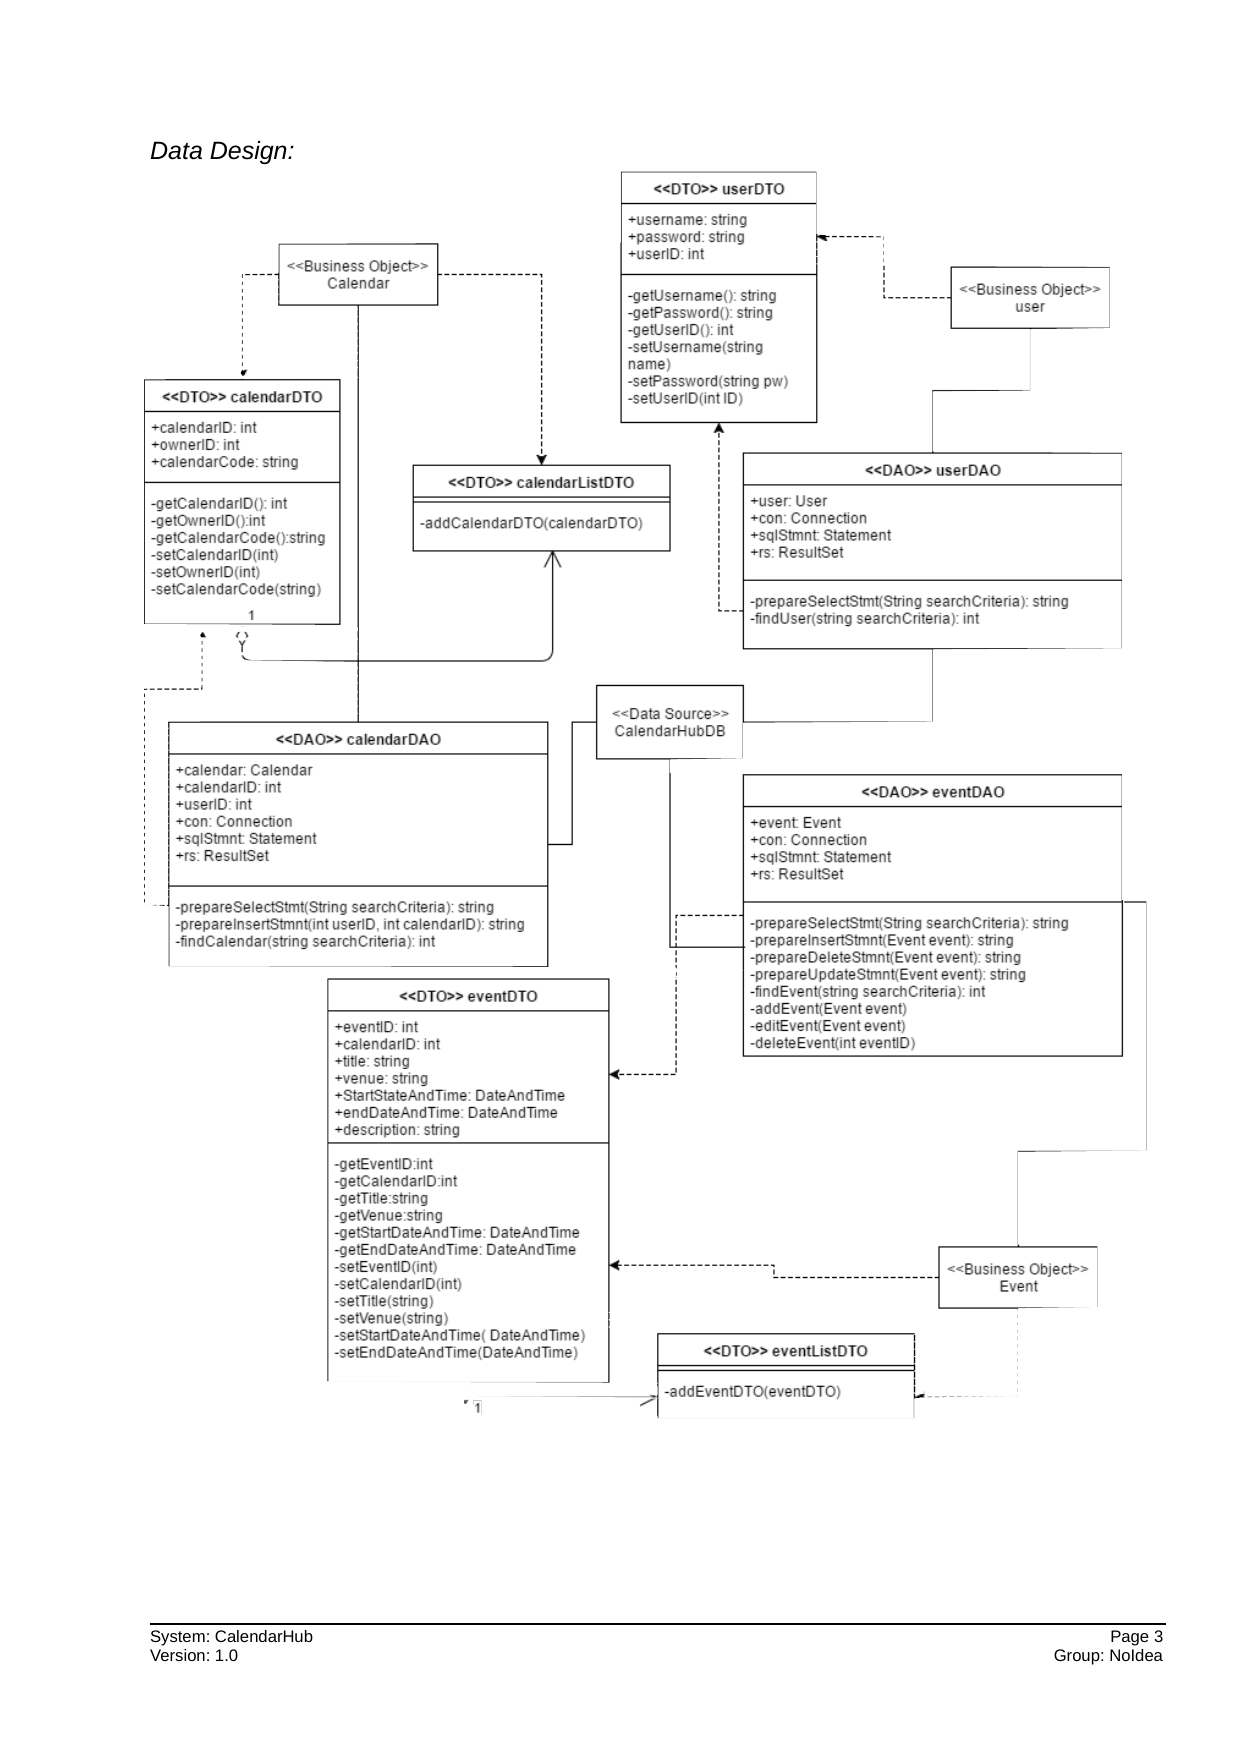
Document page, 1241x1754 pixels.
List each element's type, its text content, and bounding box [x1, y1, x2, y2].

text Data Design: [150, 136, 1166, 164]
